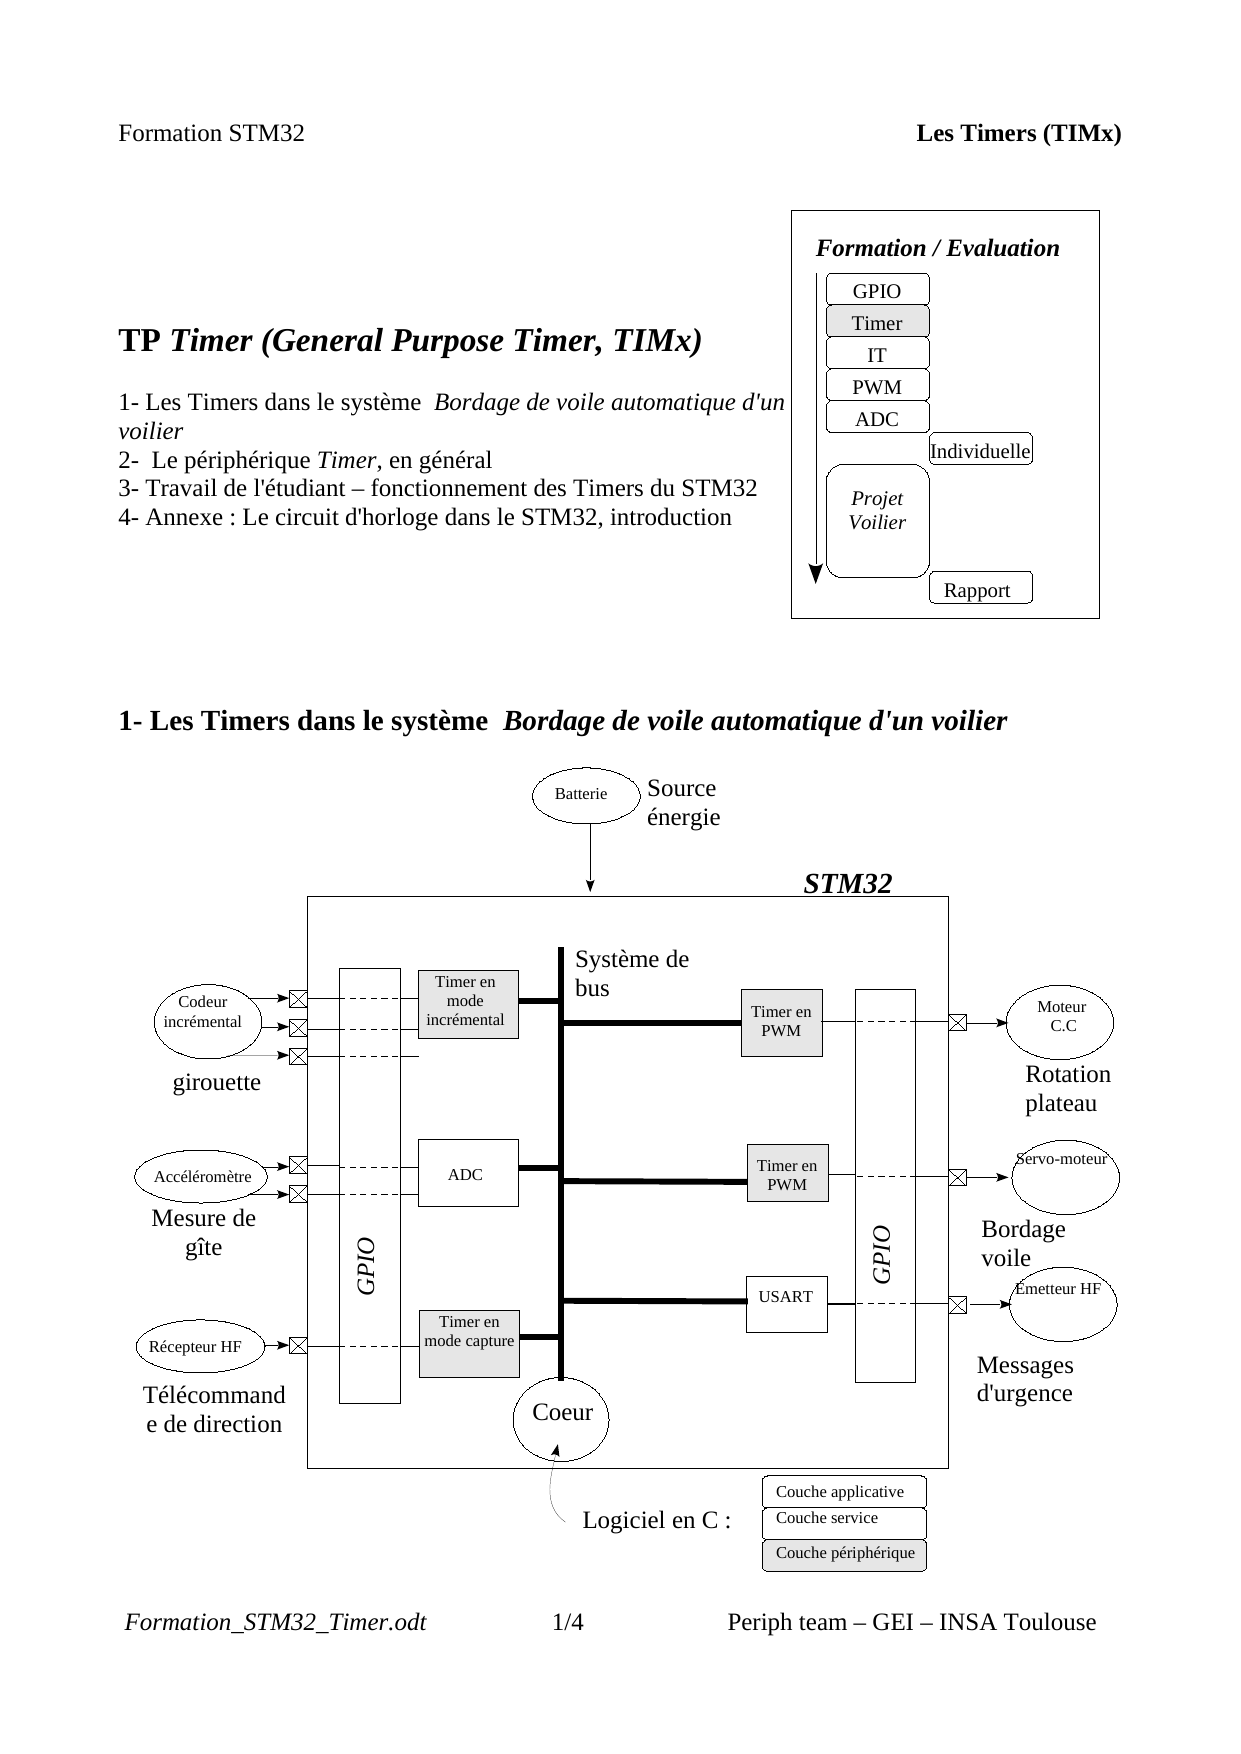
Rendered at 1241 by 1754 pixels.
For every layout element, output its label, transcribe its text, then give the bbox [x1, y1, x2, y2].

text 1- Les Timers dans le système Bordage de voile automatique d'un voilier [118, 703, 1122, 737]
text [928, 473, 1099, 502]
text TP Timer (General Purpose Timer, TIMx) [118, 320, 791, 358]
text [1100, 320, 1122, 358]
text 2- Le périphérique Timer, en général [118, 445, 791, 473]
text 1- Les Timers dans le système Bordage de voile automatique d'un voilier [118, 387, 791, 445]
text 1- Les Timers dans le système Bordage de voile automatique d'un voilier [817, 387, 1099, 445]
text 3- Travail de l'étudiant – fonctionnement des Timers du STM32 [118, 473, 791, 502]
text 4- Annexe : Le circuit d'horloge dans le STM32, introduction [118, 502, 791, 531]
text [928, 320, 1099, 358]
text [792, 320, 816, 358]
text [930, 502, 1099, 531]
text 2- Le périphérique Timer, en général [817, 445, 1099, 473]
